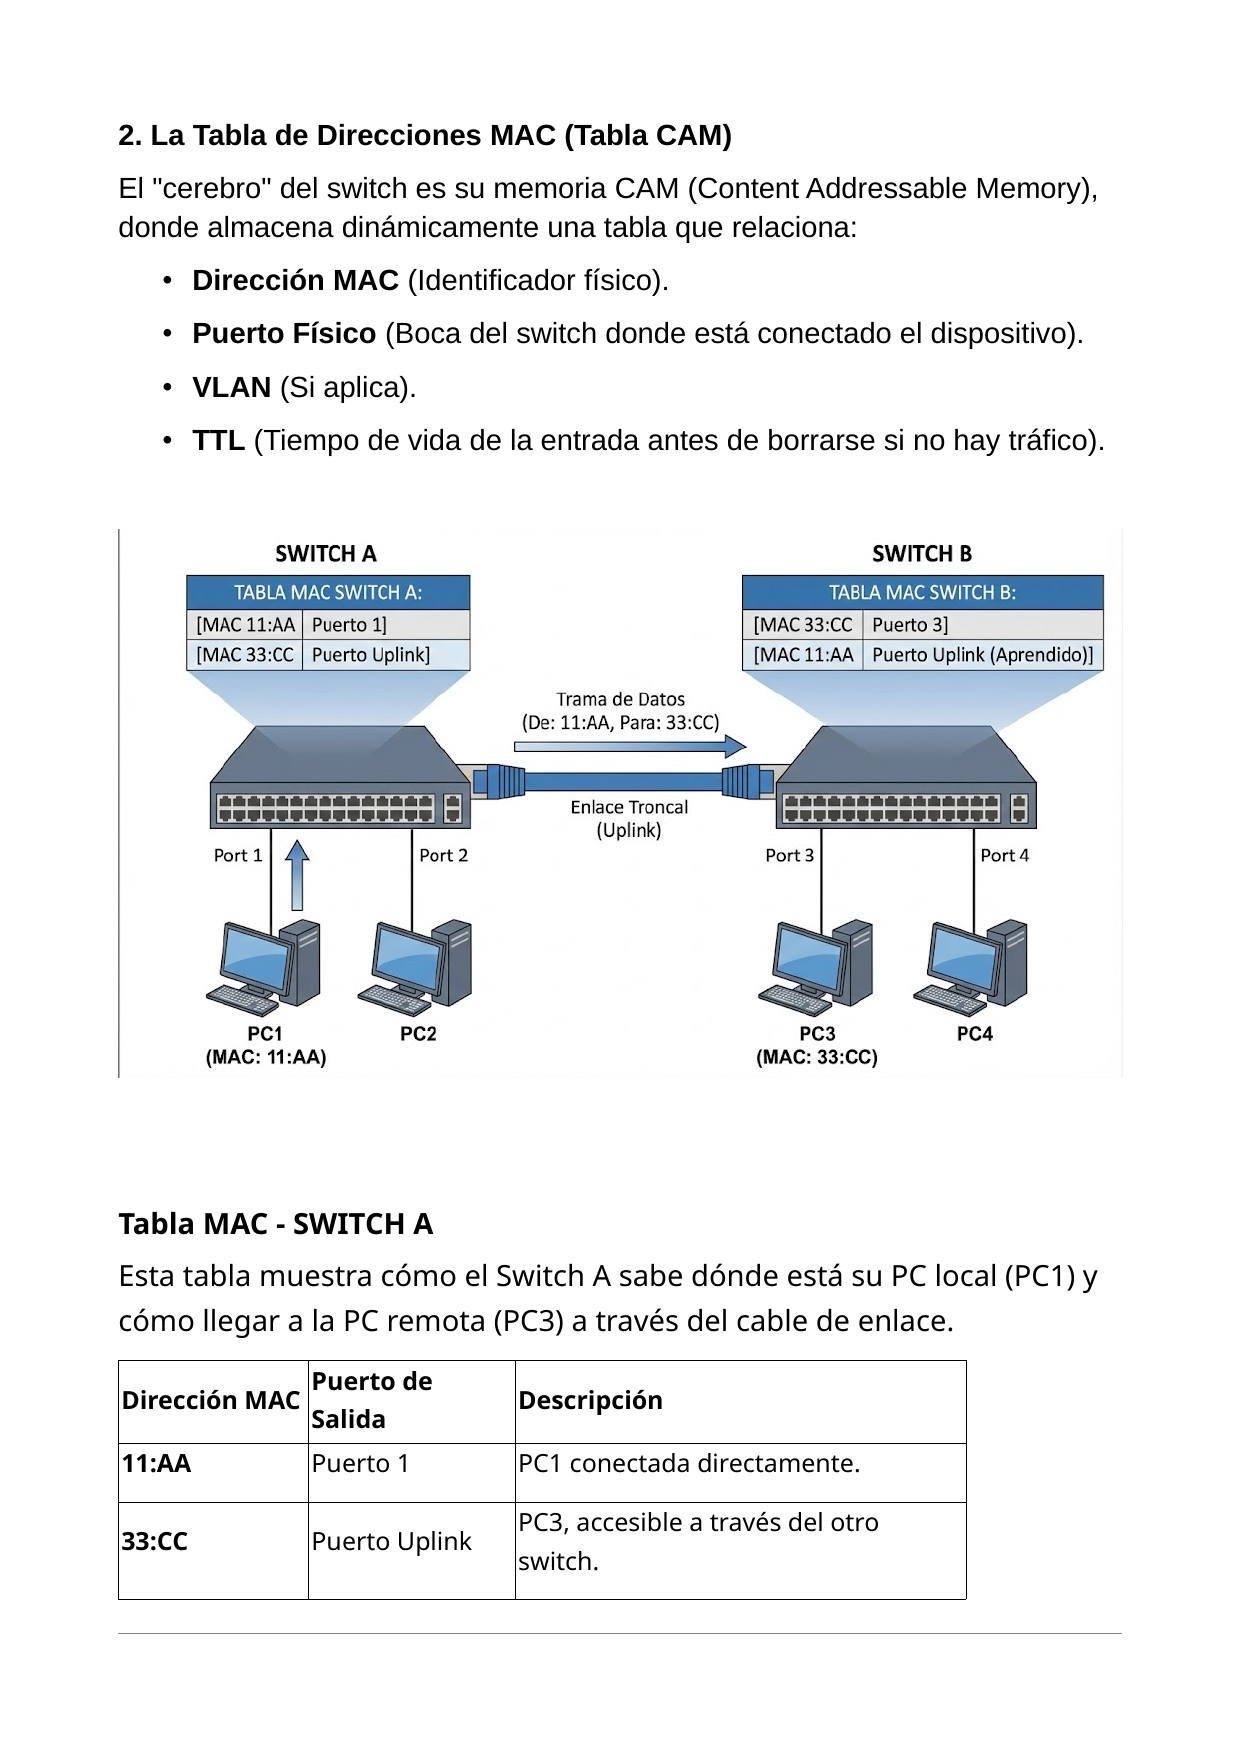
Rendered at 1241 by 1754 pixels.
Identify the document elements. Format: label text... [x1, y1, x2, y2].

subtitle Tabla MAC - SWITCH A [118, 1203, 1122, 1243]
table_cell PC3, accesible a través del otro switch. [516, 1503, 966, 1599]
table_header Dirección MAC [119, 1361, 308, 1443]
table_cell PC1 conectada directamente. [516, 1444, 966, 1502]
table_header Puerto de Salida [309, 1361, 515, 1443]
table_cell 11:AA [119, 1444, 308, 1502]
picture [118, 529, 1123, 1078]
text El "cerebro" del switch es su memoria CAM (Content Addressable Memory), donde almacena dinámicamente una tabla que relaciona: [118, 171, 1122, 243]
list VLAN (Si aplica). [162, 369, 1122, 403]
subtitle 2. La Tabla de Direcciones MAC (Tabla CAM) [118, 118, 1122, 152]
list TTL (Tiempo de vida de la entrada antes de borrarse si no hay tráfico). [162, 423, 1122, 457]
table_header Descripción [516, 1361, 966, 1443]
text Esta tabla muestra cómo el Switch A sabe dónde está su PC local (PC1) y cómo llegar a la PC remota (PC3) a través del cable de enlace. [118, 1255, 1122, 1340]
table_cell 33:CC [119, 1503, 308, 1599]
list Puerto Físico (Boca del switch donde está conectado el dispositivo). [162, 316, 1122, 350]
list Dirección MAC (Identificador físico). [162, 263, 1122, 297]
table_cell Puerto 1 [309, 1444, 515, 1502]
table_cell Puerto Uplink [309, 1503, 515, 1599]
